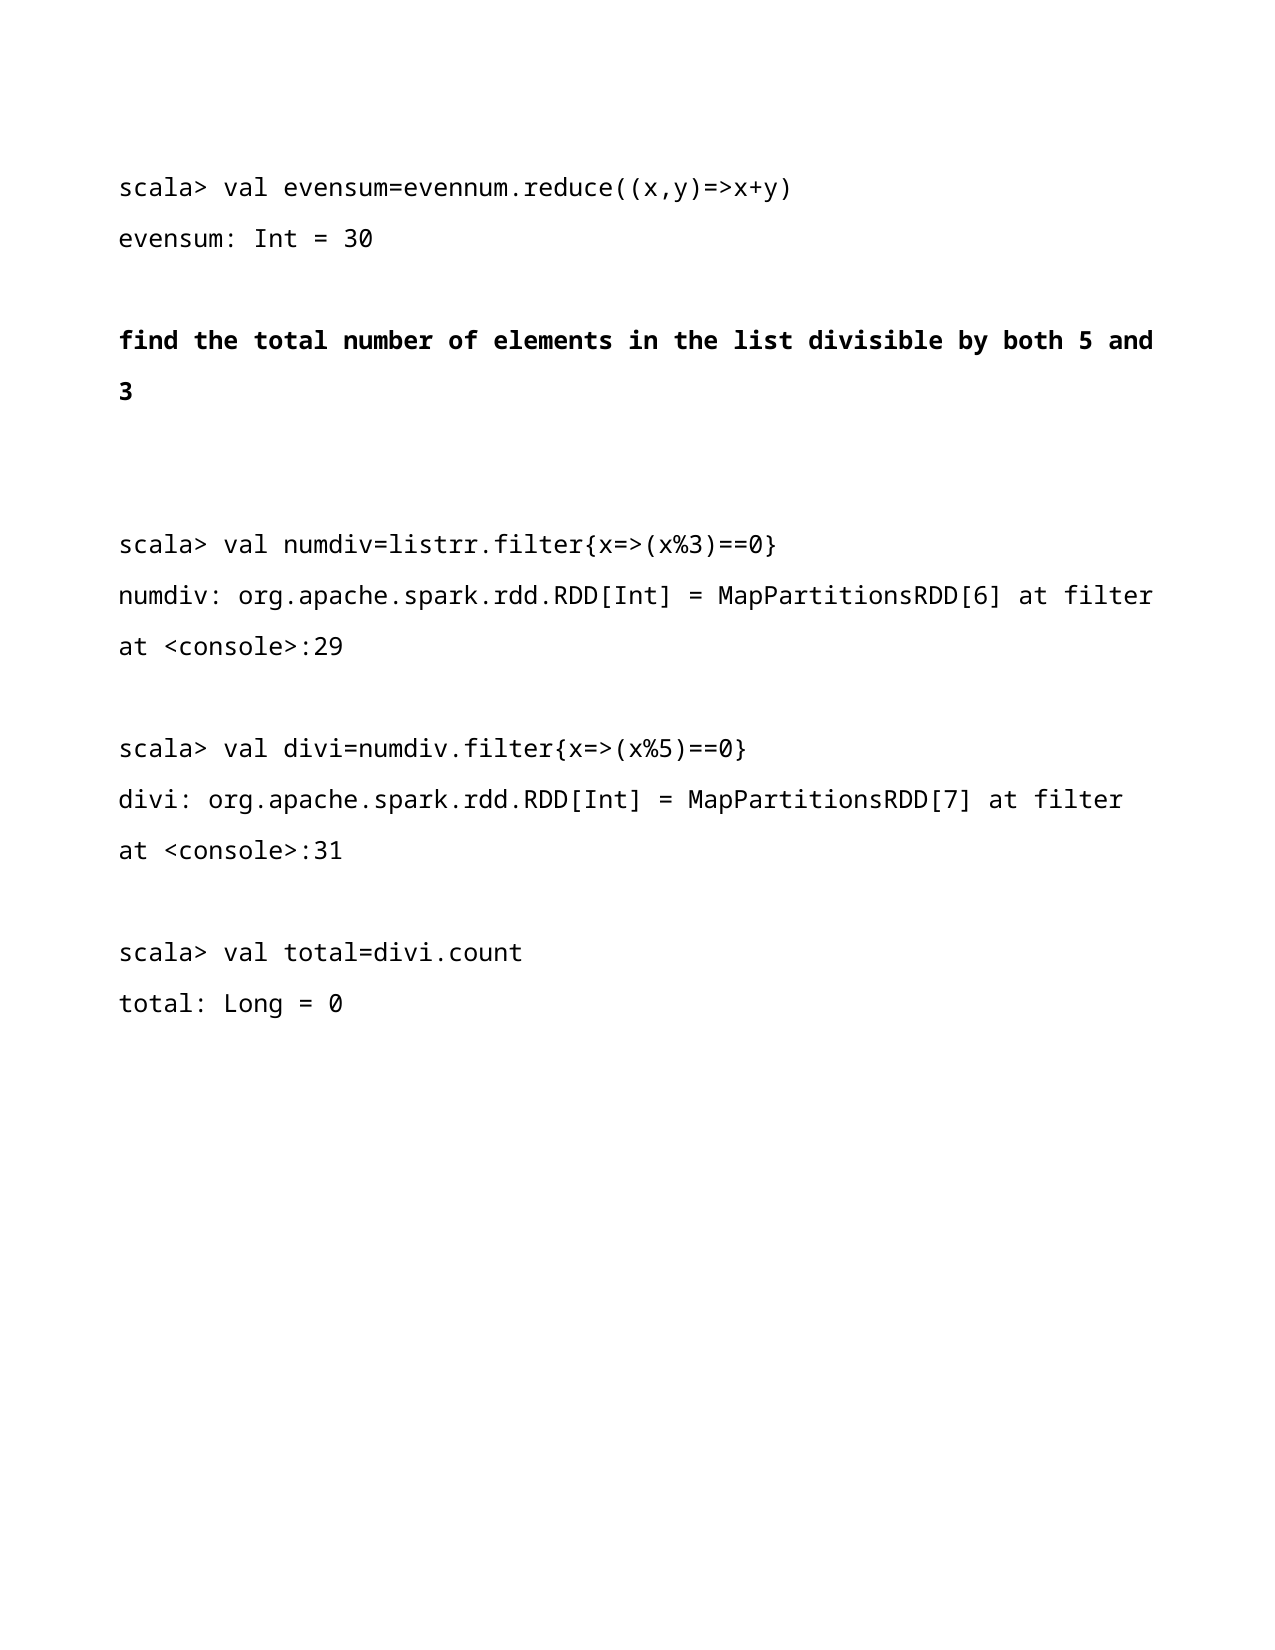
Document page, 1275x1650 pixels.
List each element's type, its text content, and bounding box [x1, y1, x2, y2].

text scala> val divi=numdiv.filter{x=>(x%5)==0} [118, 731, 1157, 765]
text scala> val numdiv=listrr.filter{x=>(x%3)==0} [118, 526, 1157, 561]
text scala> val total=divi.count [118, 935, 1157, 969]
text scala> val evensum=evennum.reduce((x,y)=>x+y) [118, 169, 1157, 203]
text total: Long = 0 [118, 986, 1157, 1020]
text numdiv: org.apache.spark.rdd.RDD[Int] = MapPartitionsRDD[6] at filter at <console>:29 [118, 577, 1157, 663]
text find the total number of elements in the list divisible by both 5 and 3 [118, 322, 1157, 407]
text evensum: Int = 30 [118, 220, 1157, 254]
text divi: org.apache.spark.rdd.RDD[Int] = MapPartitionsRDD[7] at filter at <console>:31 [118, 782, 1157, 867]
